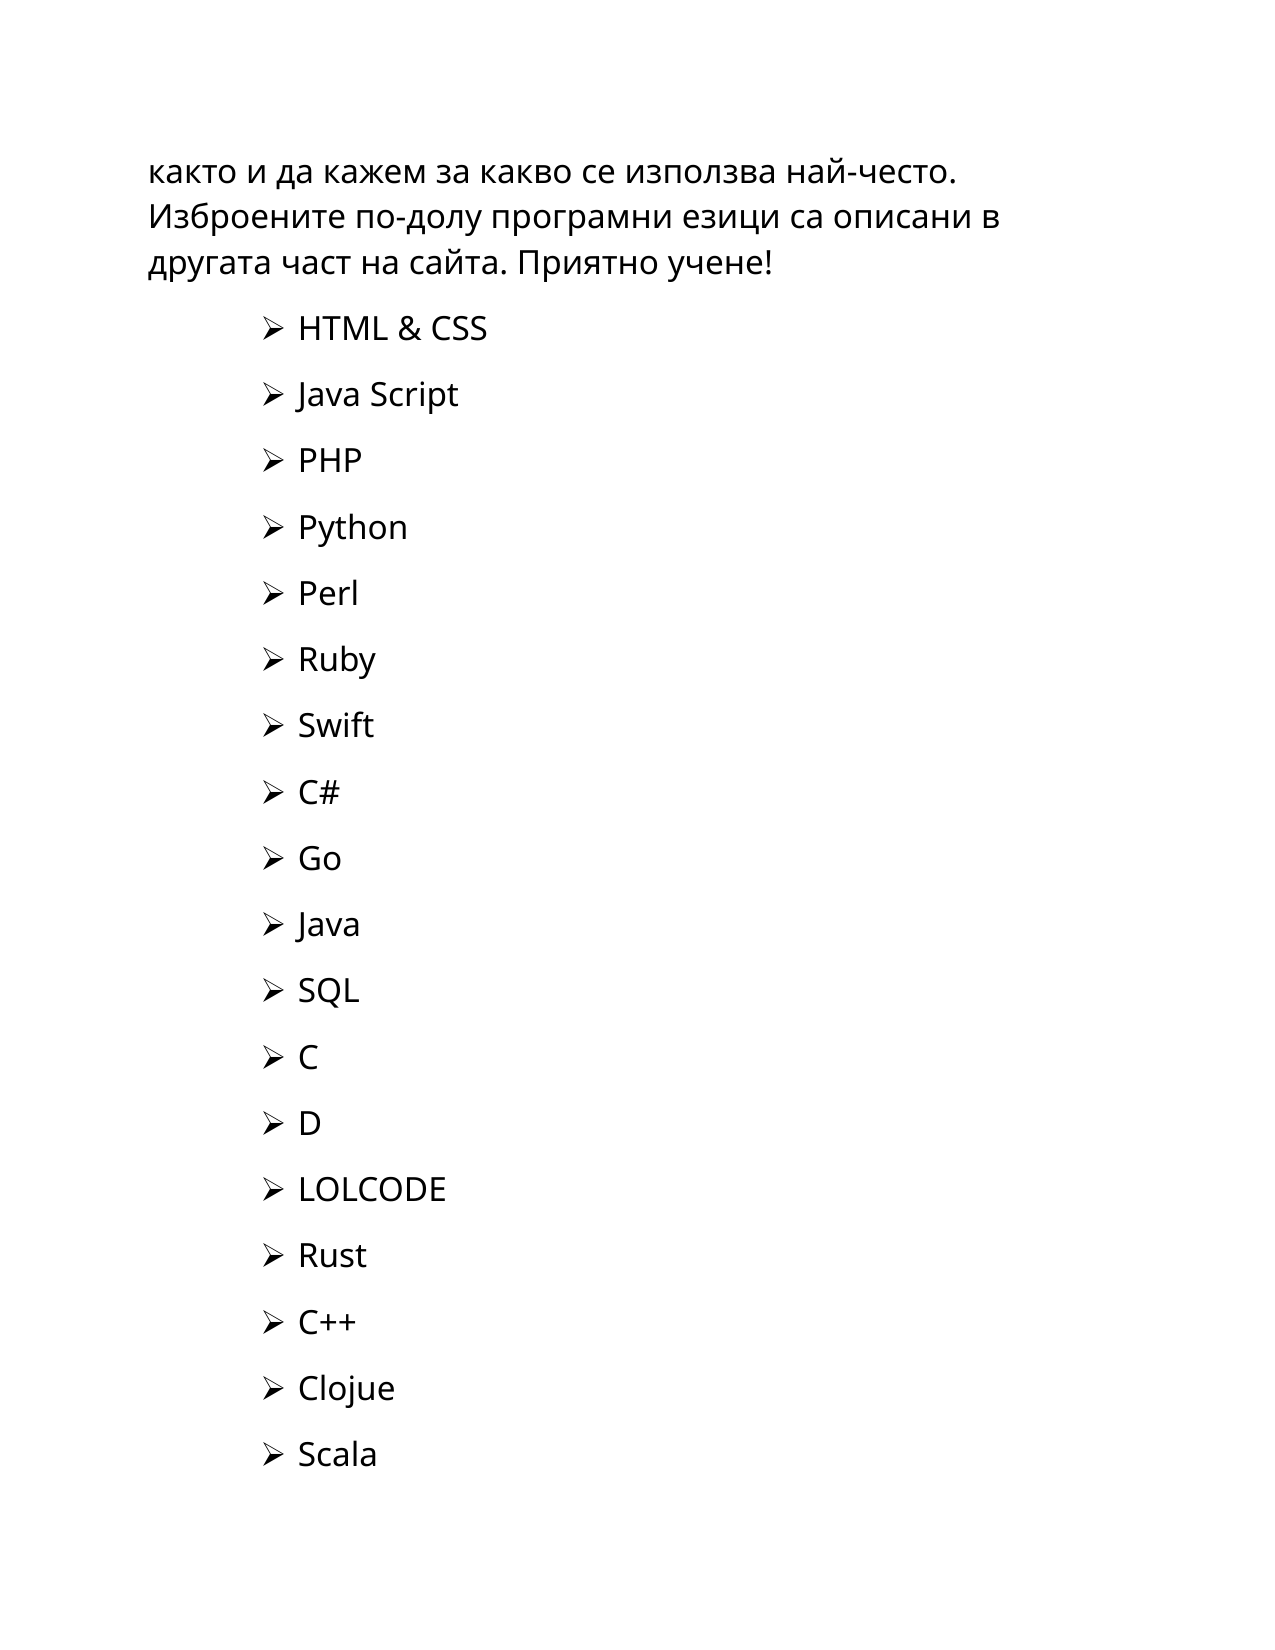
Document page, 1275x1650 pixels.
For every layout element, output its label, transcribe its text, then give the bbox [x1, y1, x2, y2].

list Ruby [260, 636, 1127, 681]
list Java Script [260, 371, 1127, 416]
list PHP [260, 437, 1127, 483]
list SQL [260, 967, 1127, 1013]
list LOLCODE [260, 1166, 1127, 1211]
list Swift [260, 702, 1127, 748]
list HTML & CSS [260, 305, 1127, 350]
list C [260, 1033, 1127, 1079]
list D [260, 1100, 1127, 1145]
list Scala [260, 1431, 1127, 1476]
list C++ [260, 1298, 1127, 1344]
list Rust [260, 1232, 1127, 1278]
list Go [260, 835, 1127, 880]
text както и да кажем за какво се използва най-често. Изброените по-долу програмни езици са описани в другата част на сайта. Приятно учене! [148, 148, 1127, 284]
list Clojue [260, 1365, 1127, 1410]
list C# [260, 768, 1127, 814]
list Python [260, 503, 1127, 549]
list Java [260, 901, 1127, 946]
list Perl [260, 570, 1127, 615]
